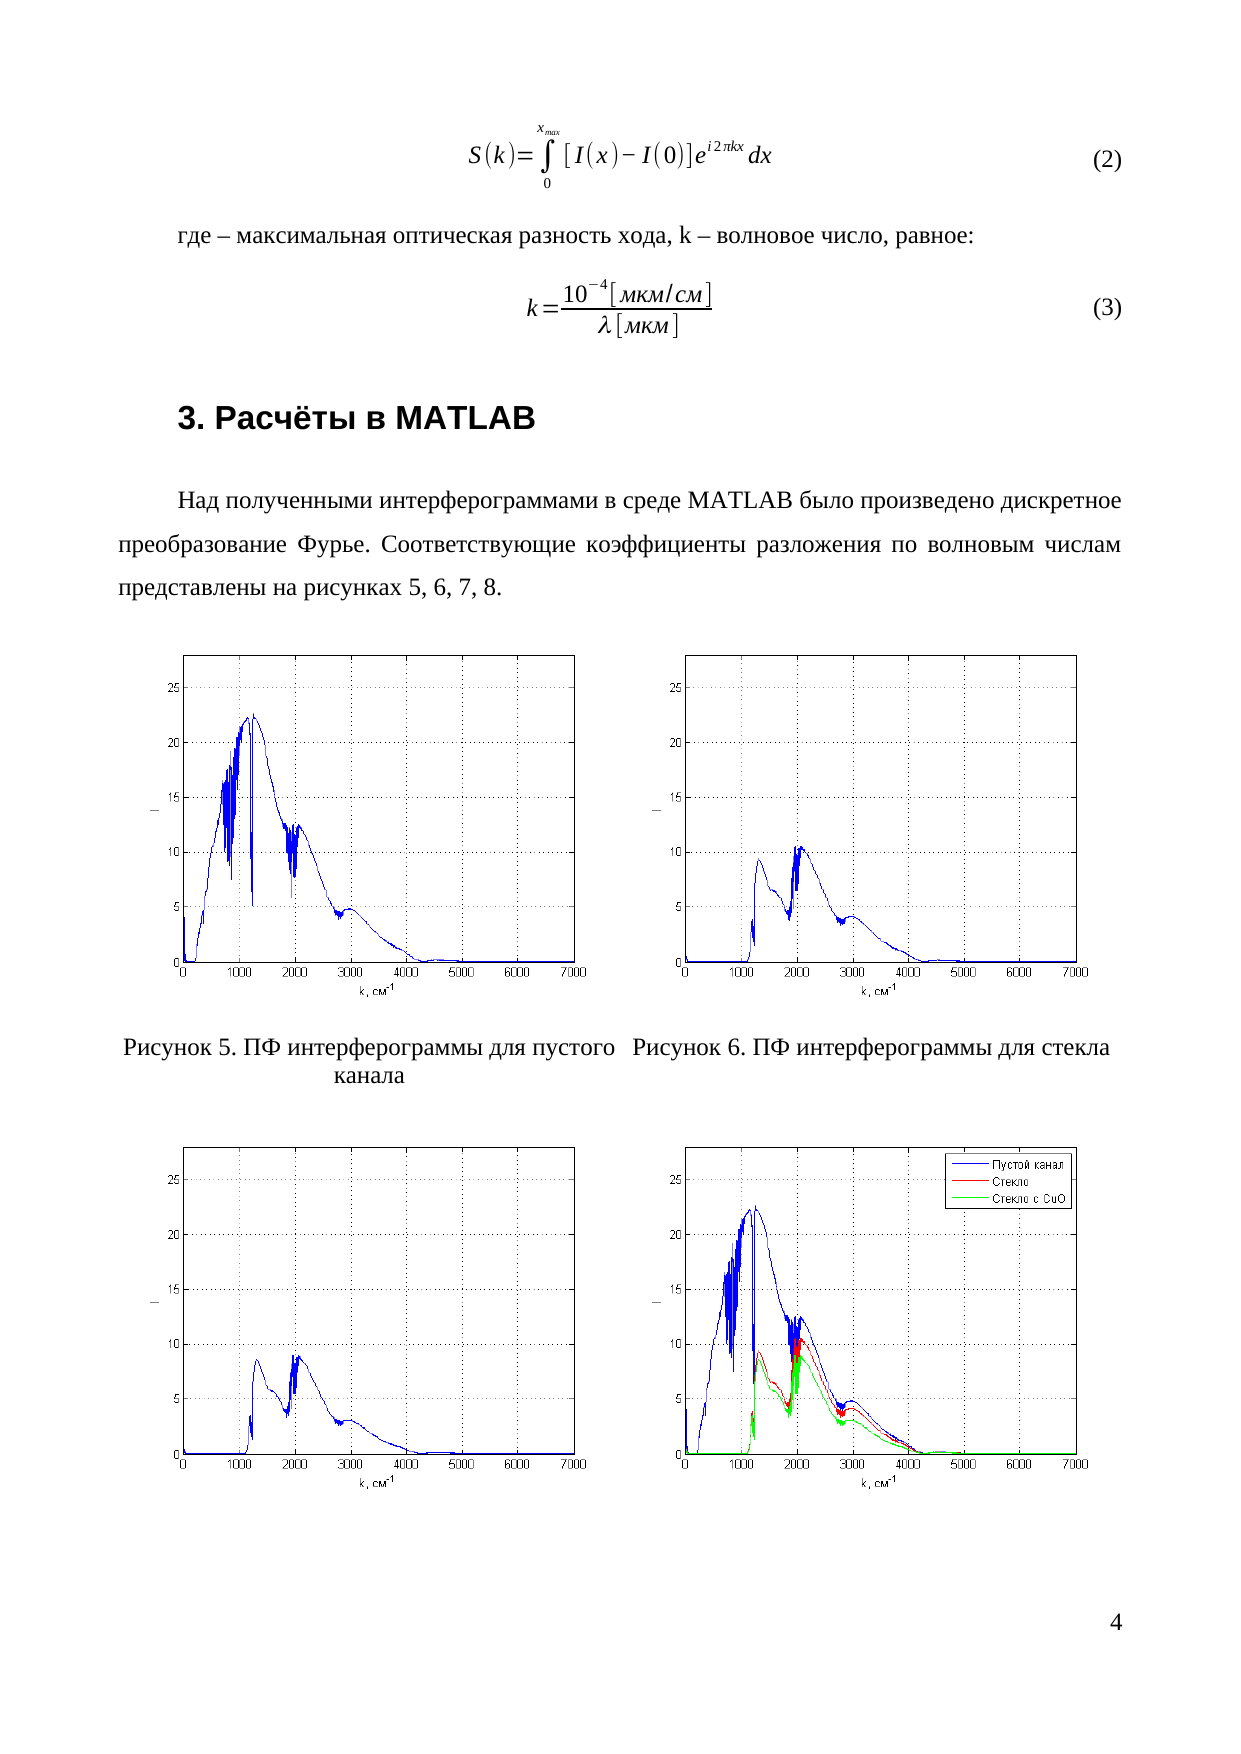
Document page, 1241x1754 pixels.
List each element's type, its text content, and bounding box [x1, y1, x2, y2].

picture [118, 626, 1123, 1003]
subtitle Расчёты в MATLAB [118, 398, 1122, 437]
text (3) [118, 275, 1122, 339]
text где – максимальная оптическая разность хода, k – волновое число, равное: [118, 221, 1122, 249]
picture [118, 1118, 1123, 1495]
table_cell [118, 1495, 620, 1524]
text (2) [118, 118, 1122, 191]
table_header Рисунок 5. ПФ интерферограммы для пустого канала [118, 1003, 620, 1118]
text Над полученными интерферограммами в среде MATLAB было произведено дискретное преобразование Фурье. Соответствующие коэффициенты разложения по волновым числам представлены на рисунках 5, 6, 7, 8. [118, 486, 1122, 601]
table_header Рисунок 6. ПФ интерферограммы для стекла [620, 1003, 1122, 1118]
table_cell [620, 1495, 1122, 1524]
